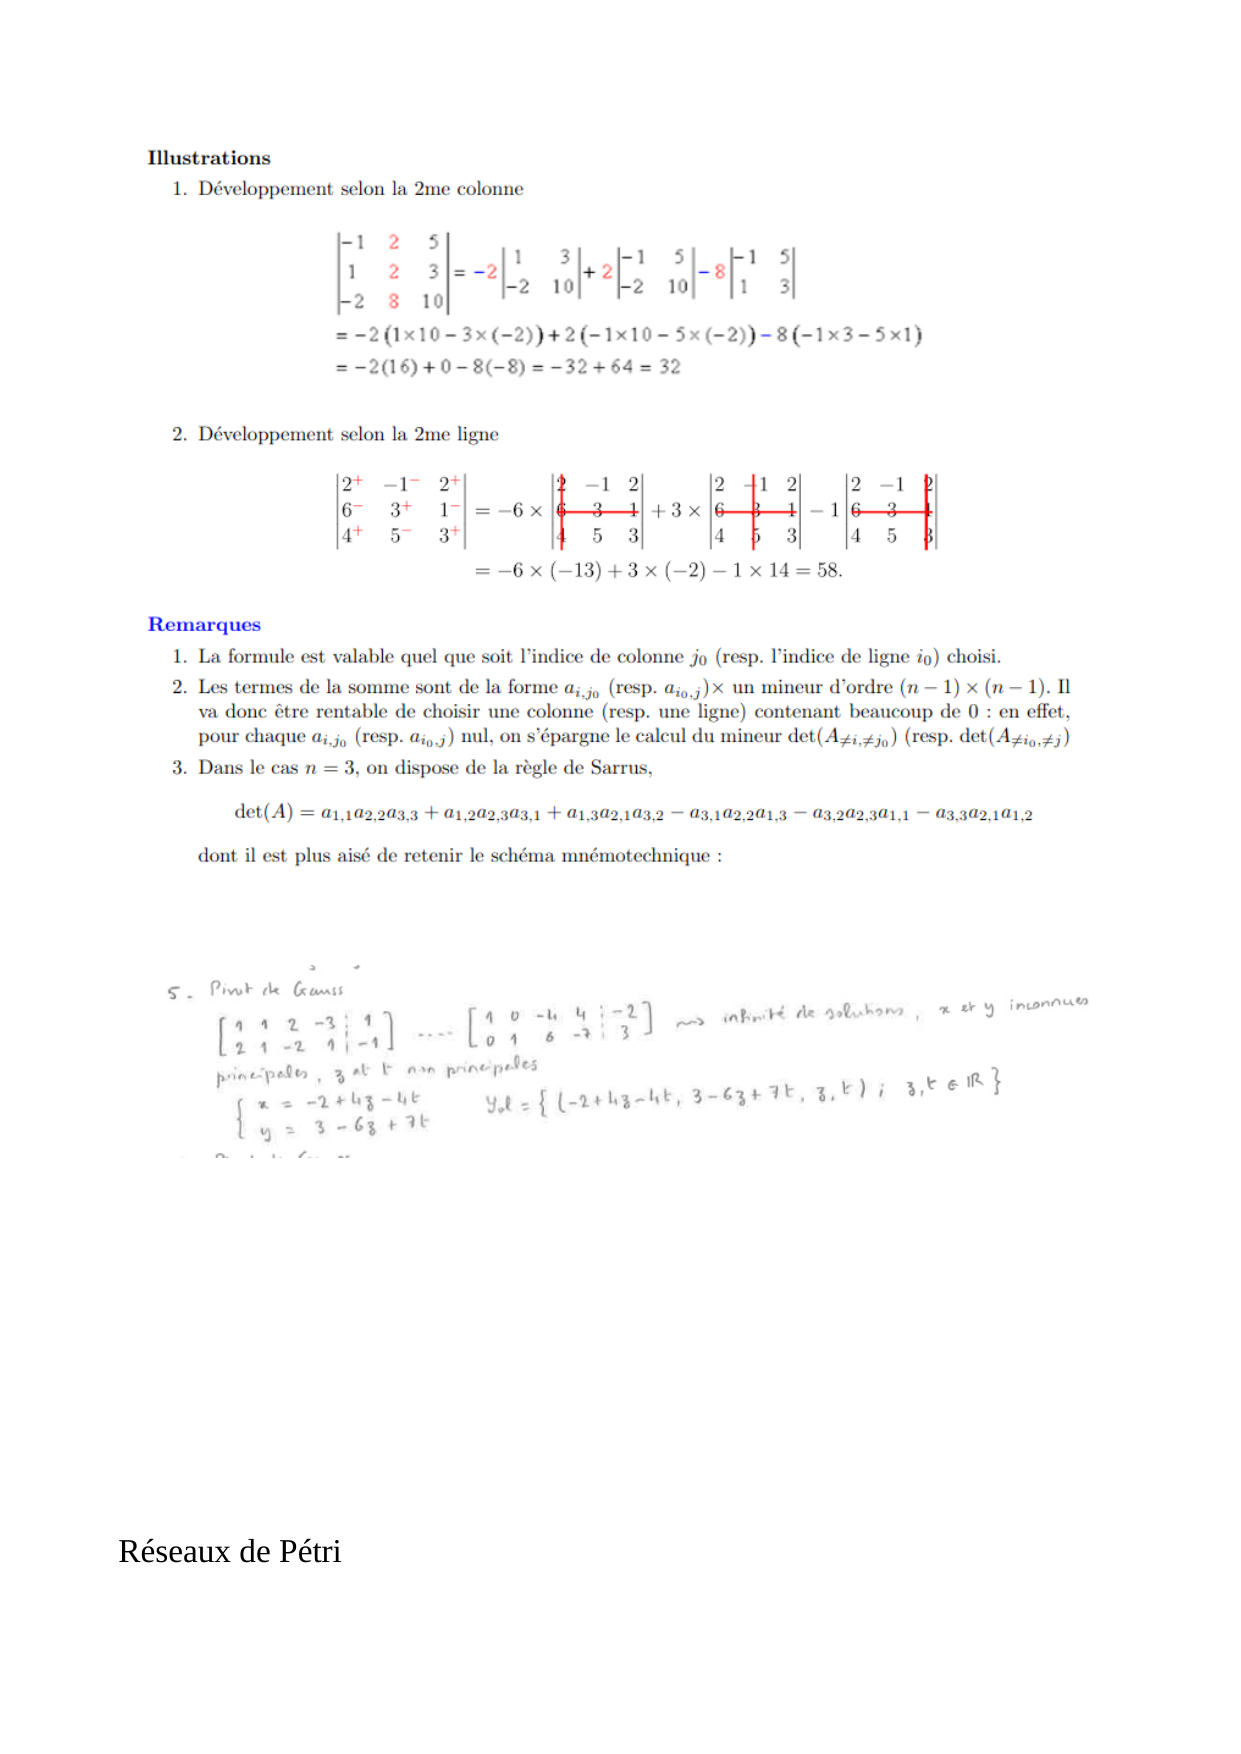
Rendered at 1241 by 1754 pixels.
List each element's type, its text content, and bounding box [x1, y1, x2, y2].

picture [128, 134, 1133, 896]
text Réseaux de Pétri [118, 1531, 1122, 1569]
picture [128, 965, 1133, 1158]
